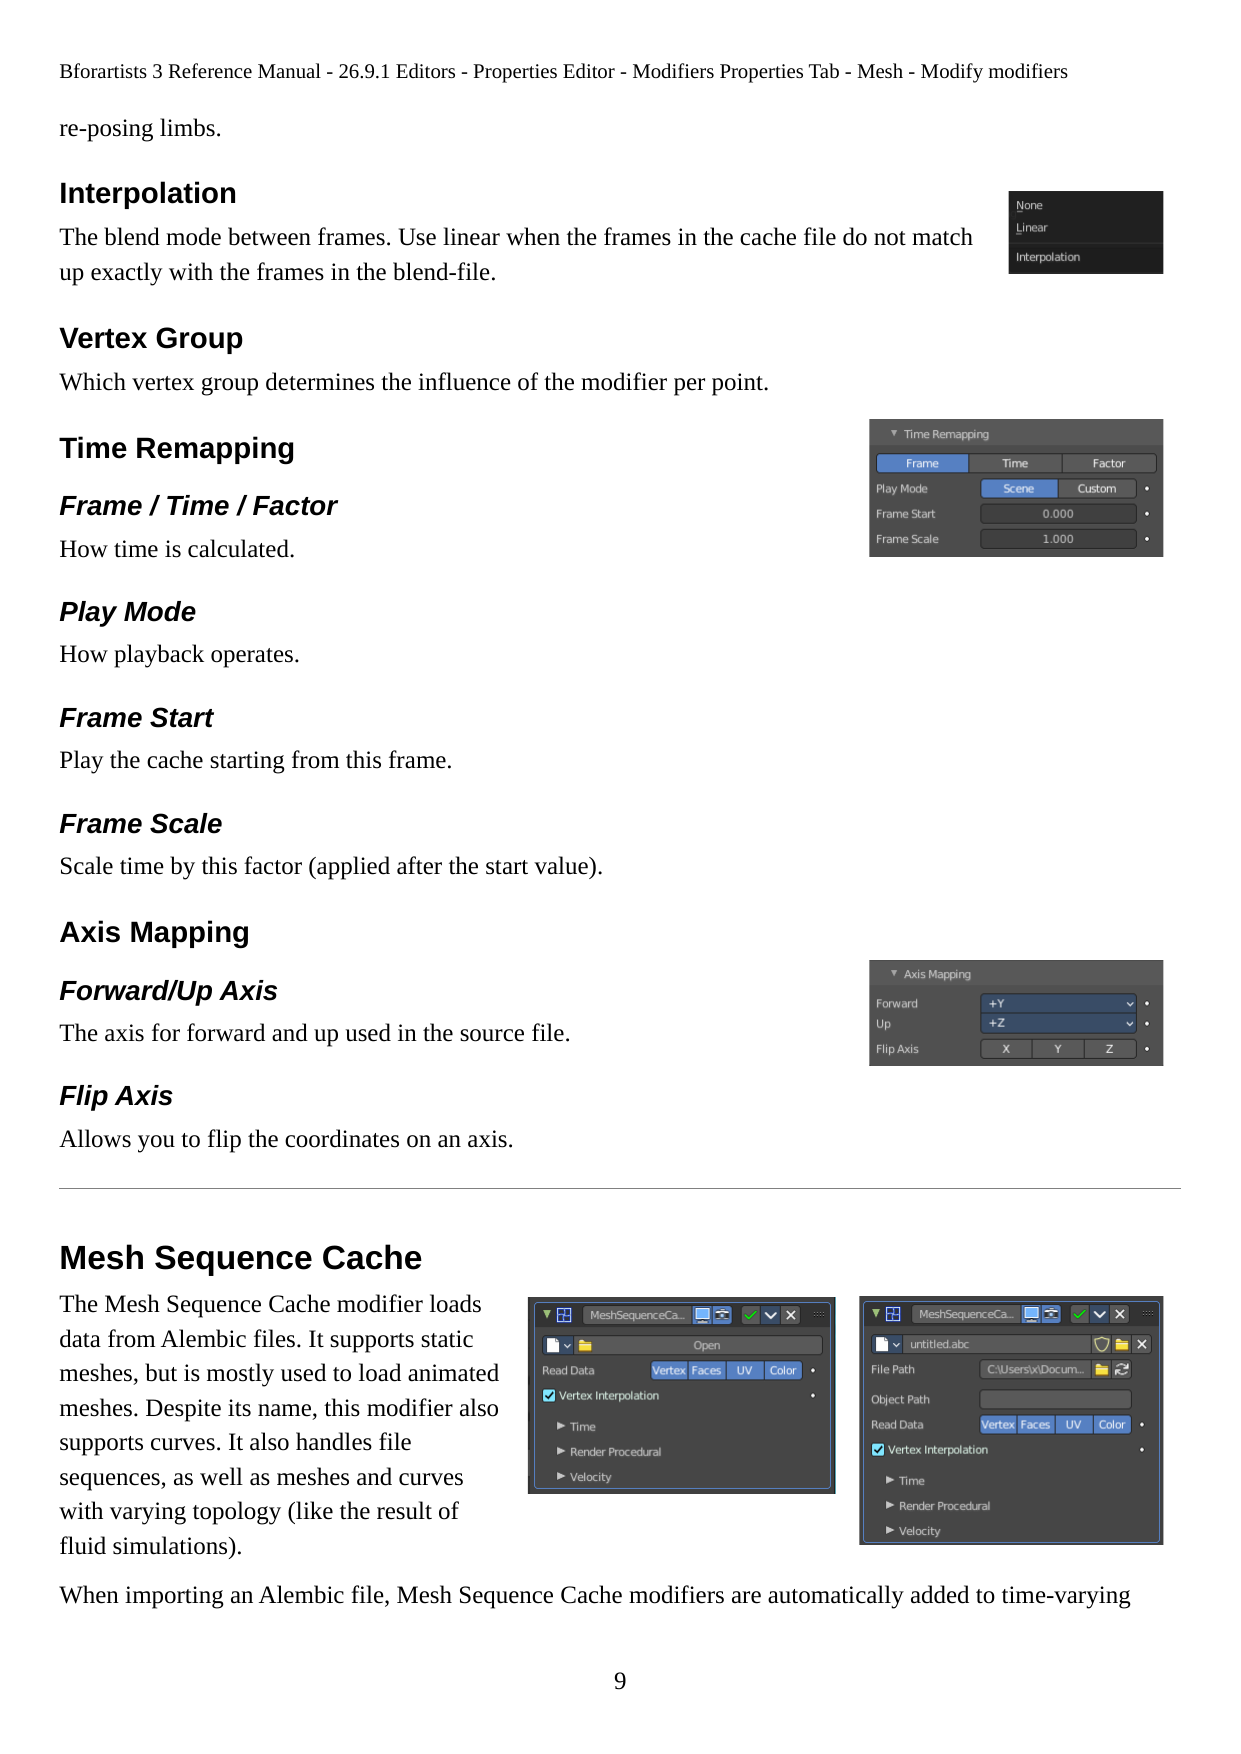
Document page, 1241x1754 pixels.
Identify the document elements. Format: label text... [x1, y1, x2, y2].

text The Mesh Sequence Cache modifier loads data from Alembic files. It supports static meshes, but is mostly used to load animated meshes. Despite its name, this modifier also supports curves. It also handles file sequences, as well as meshes and curves with varying topology (like the result of fluid simulations). [59, 1289, 1181, 1559]
subtitle Frame Start [59, 701, 1181, 733]
subtitle Frame / Time / Factor [59, 489, 869, 521]
text When importing an Alembic file, Mesh Sequence Cache modifiers are automatically added to time-varying [59, 1580, 1181, 1608]
subtitle Forward/Up Axis [59, 974, 869, 1006]
subtitle Vertex Group [59, 321, 1181, 354]
subtitle Axis Mapping [59, 915, 1181, 949]
picture [869, 960, 1164, 1066]
picture [1008, 191, 1164, 274]
picture [869, 419, 1164, 557]
picture [527, 1297, 836, 1494]
text Allows you to flip the coordinates on an axis. [59, 1124, 1181, 1153]
text How time is calculated. [59, 534, 1181, 562]
text The blend mode between frames. Use linear when the frames in the cache file do not match up exactly with the frames in the blend-file. [59, 222, 1181, 286]
picture [859, 1296, 1164, 1545]
text Scale time by this factor (applied after the start value). [59, 851, 1181, 880]
subtitle Mesh Sequence Cache [59, 1238, 1181, 1277]
text Play the cache starting from this frame. [59, 746, 1181, 774]
subtitle [1164, 431, 1181, 464]
text The axis for forward and up used in the source file. [59, 1018, 869, 1047]
subtitle Play Mode [59, 595, 1181, 627]
subtitle Frame Scale [59, 807, 1181, 839]
subtitle [1164, 974, 1181, 1006]
subtitle Interpolation [59, 176, 1181, 210]
text re-posing limbs. [59, 113, 1181, 141]
subtitle Flip Axis [59, 1080, 1181, 1112]
subtitle [1164, 489, 1181, 521]
text Which vertex group determines the influence of the modifier per point. [59, 367, 1181, 396]
text How playback operates. [59, 639, 1181, 668]
subtitle Time Remapping [59, 431, 869, 464]
